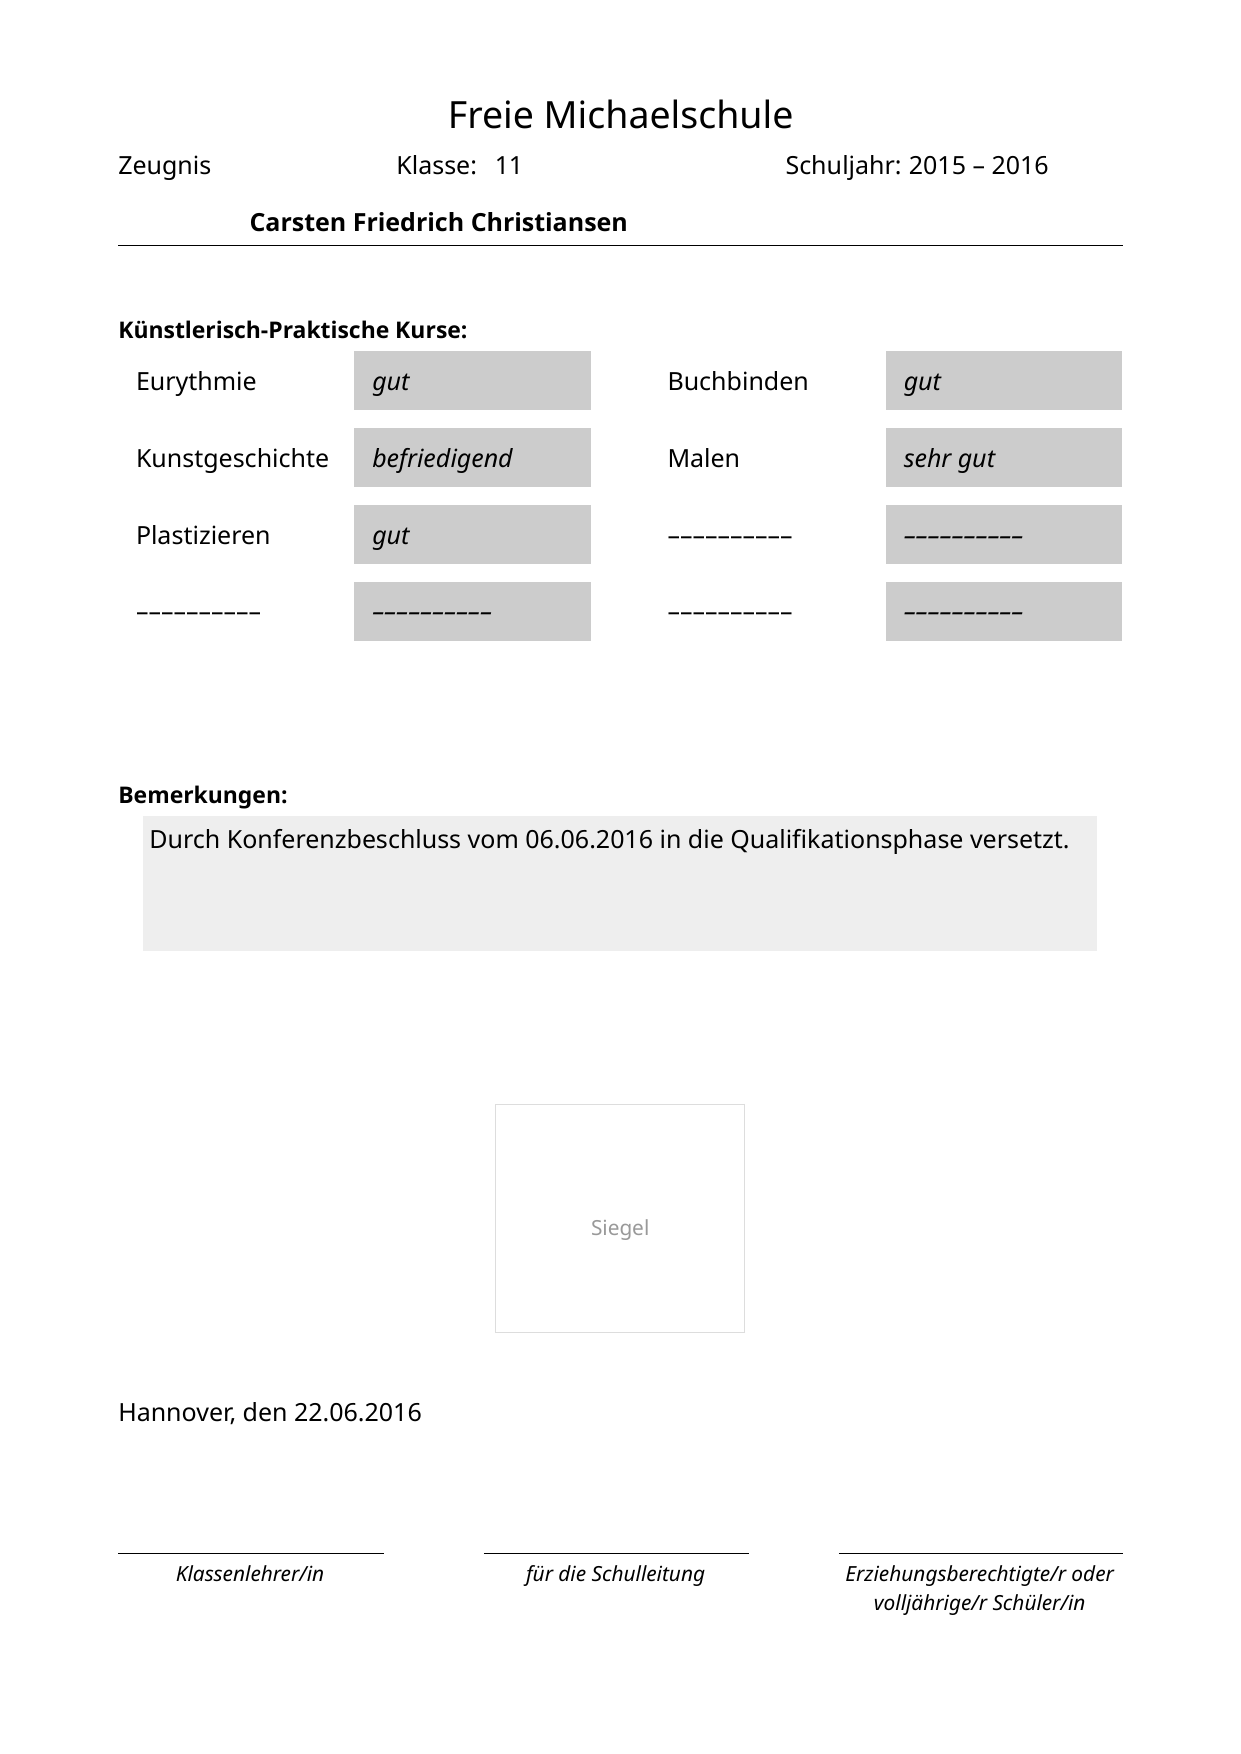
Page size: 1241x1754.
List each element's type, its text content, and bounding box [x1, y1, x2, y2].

table_cell [118, 199, 243, 245]
table_cell 2015 – 2016 [909, 148, 1123, 182]
table_cell 11 [495, 148, 785, 182]
table_header [749, 1429, 839, 1553]
table_cell sehr gut [886, 428, 1122, 487]
table_cell [118, 410, 354, 428]
table_cell gut [354, 505, 591, 564]
text Durch Konferenzbeschluss vom 06.06.2016 in die Qualifikationsphase versetzt. [149, 822, 1091, 856]
table_cell [749, 1553, 839, 1616]
text Hannover, den 22.06.2016 [118, 1395, 1122, 1429]
table_header [118, 1429, 384, 1553]
table_cell –––––––––– [354, 582, 591, 641]
table_cell Klassenlehrer/in [118, 1554, 384, 1616]
table_cell [650, 564, 886, 582]
table_cell [118, 564, 354, 582]
table_cell Plastizieren [118, 505, 354, 564]
table_cell Erziehungsberechtigte/r oder volljährige/r Schüler/in [839, 1554, 1123, 1616]
table_header [591, 351, 649, 410]
table_cell [396, 182, 785, 199]
table_cell –––––––––– [650, 505, 886, 564]
table_cell –––––––––– [118, 582, 354, 641]
table_header [384, 1429, 484, 1553]
table_cell Klasse: [396, 148, 494, 182]
table_cell [118, 182, 396, 199]
table_header Buchbinden [650, 351, 886, 410]
table_cell –––––––––– [886, 505, 1122, 564]
table_cell befriedigend [354, 428, 591, 487]
table_cell [354, 410, 591, 428]
text Künstlerisch-Praktische Kurse: [118, 314, 1122, 345]
table_cell [354, 564, 591, 582]
table_cell –––––––––– [886, 582, 1122, 641]
table_cell [909, 182, 1123, 199]
table_cell Schuljahr: [785, 148, 909, 182]
table_cell [886, 487, 1122, 505]
table_cell [591, 505, 649, 564]
table_cell [591, 487, 649, 505]
table_cell [591, 564, 649, 582]
table_header [839, 1429, 1123, 1553]
table_cell [650, 487, 886, 505]
table_header Freie Michaelschule [118, 89, 1123, 148]
table_header gut [354, 351, 591, 410]
table_cell für die Schulleitung [484, 1554, 749, 1616]
table_cell [591, 582, 649, 641]
table_cell [650, 410, 886, 428]
table_cell [354, 487, 591, 505]
table_header [484, 1429, 749, 1553]
table_cell [785, 182, 909, 199]
table_header gut [886, 351, 1122, 410]
table_cell Kunstgeschichte [118, 428, 354, 487]
table_cell [591, 428, 649, 487]
table_cell Zeugnis [118, 148, 396, 182]
text Siegel [499, 1213, 741, 1241]
table_header Eurythmie [118, 351, 354, 410]
table_cell Carsten Friedrich Christiansen [244, 199, 1123, 245]
table_cell [591, 410, 649, 428]
table_cell [118, 487, 354, 505]
table_cell [384, 1553, 484, 1616]
table_cell [886, 564, 1122, 582]
table_cell –––––––––– [650, 582, 886, 641]
table_cell [886, 410, 1122, 428]
text Bemerkungen: [118, 779, 1122, 810]
table_cell Malen [650, 428, 886, 487]
